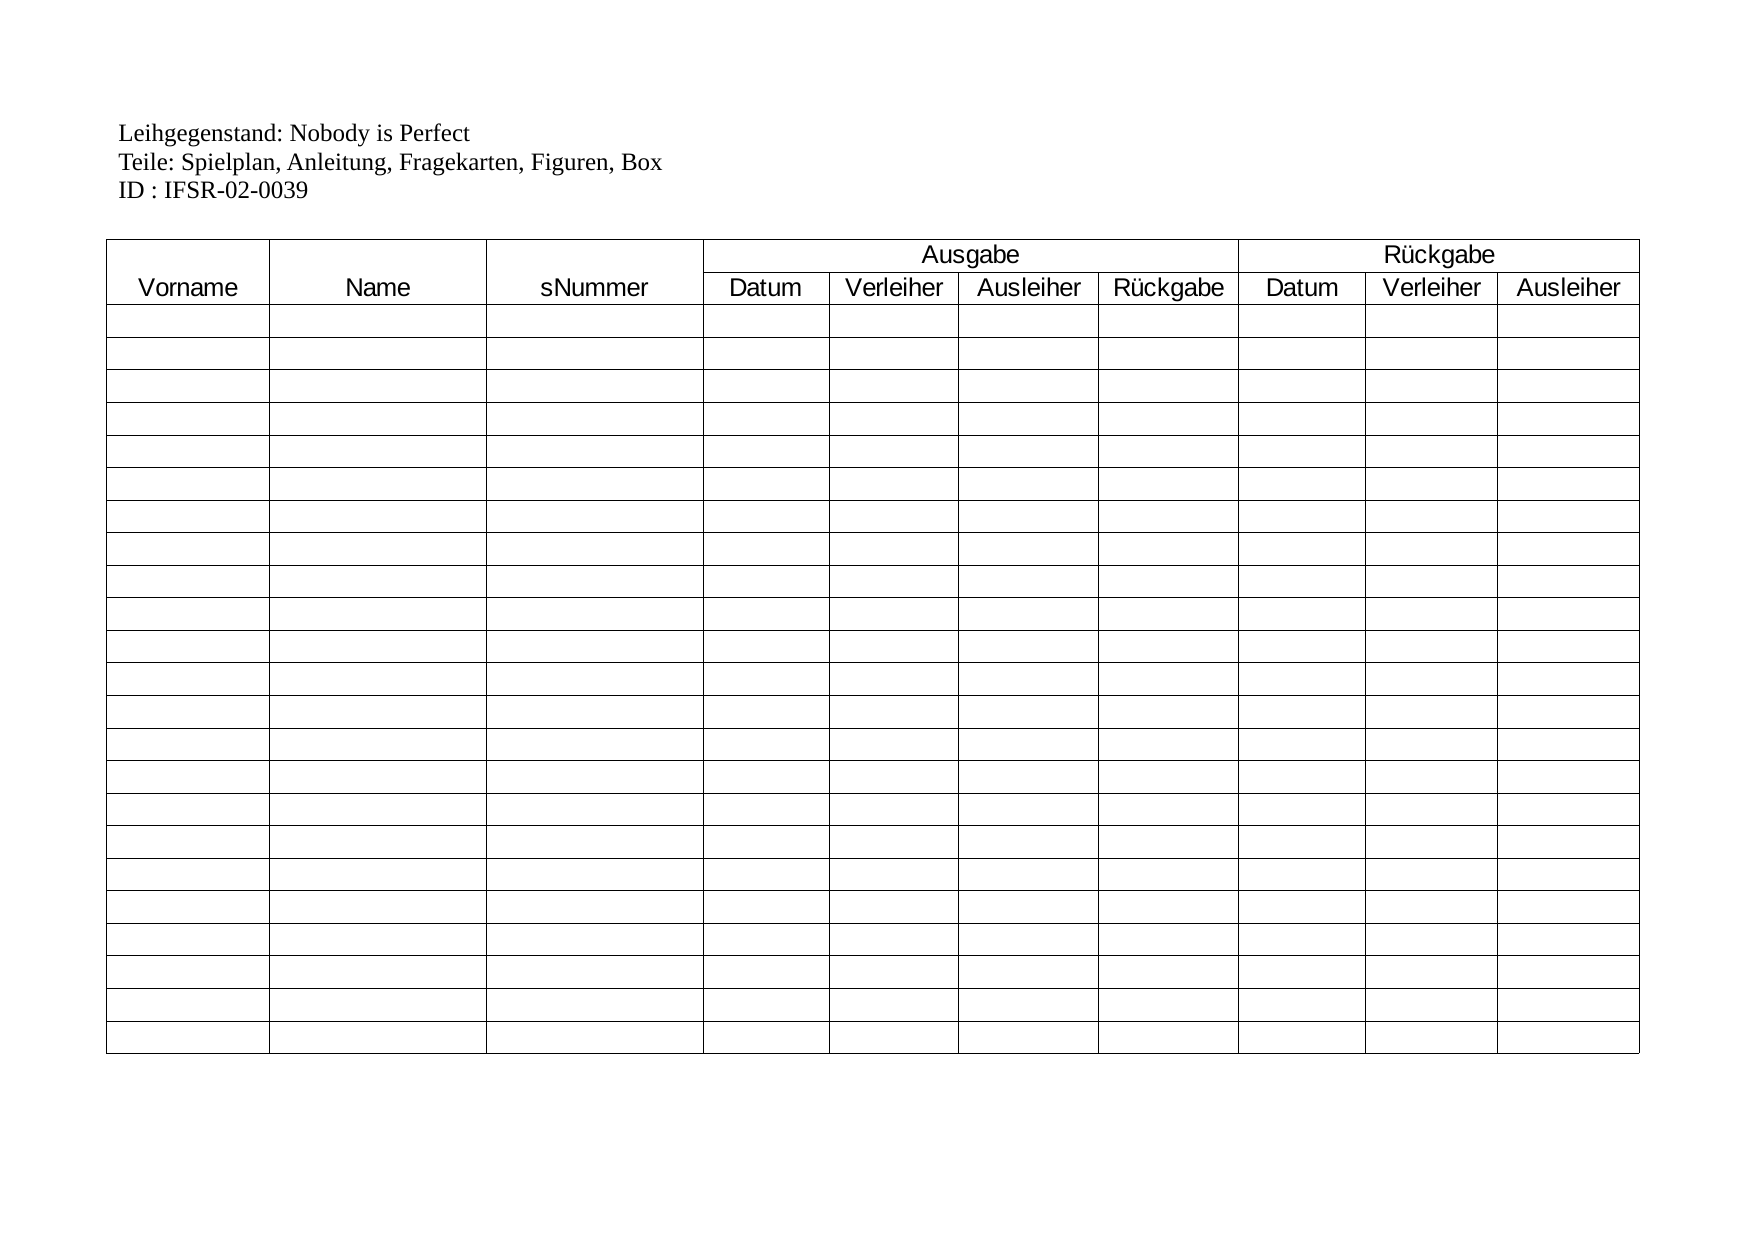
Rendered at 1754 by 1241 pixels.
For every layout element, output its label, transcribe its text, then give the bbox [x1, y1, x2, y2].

text ID : IFSR-02-0039 [118, 176, 1636, 204]
text Leihgegenstand: Nobody is Perfect [118, 118, 1636, 147]
text Teile: Spielplan, Anleitung, Fragekarten, Figuren, Box [118, 147, 1636, 176]
